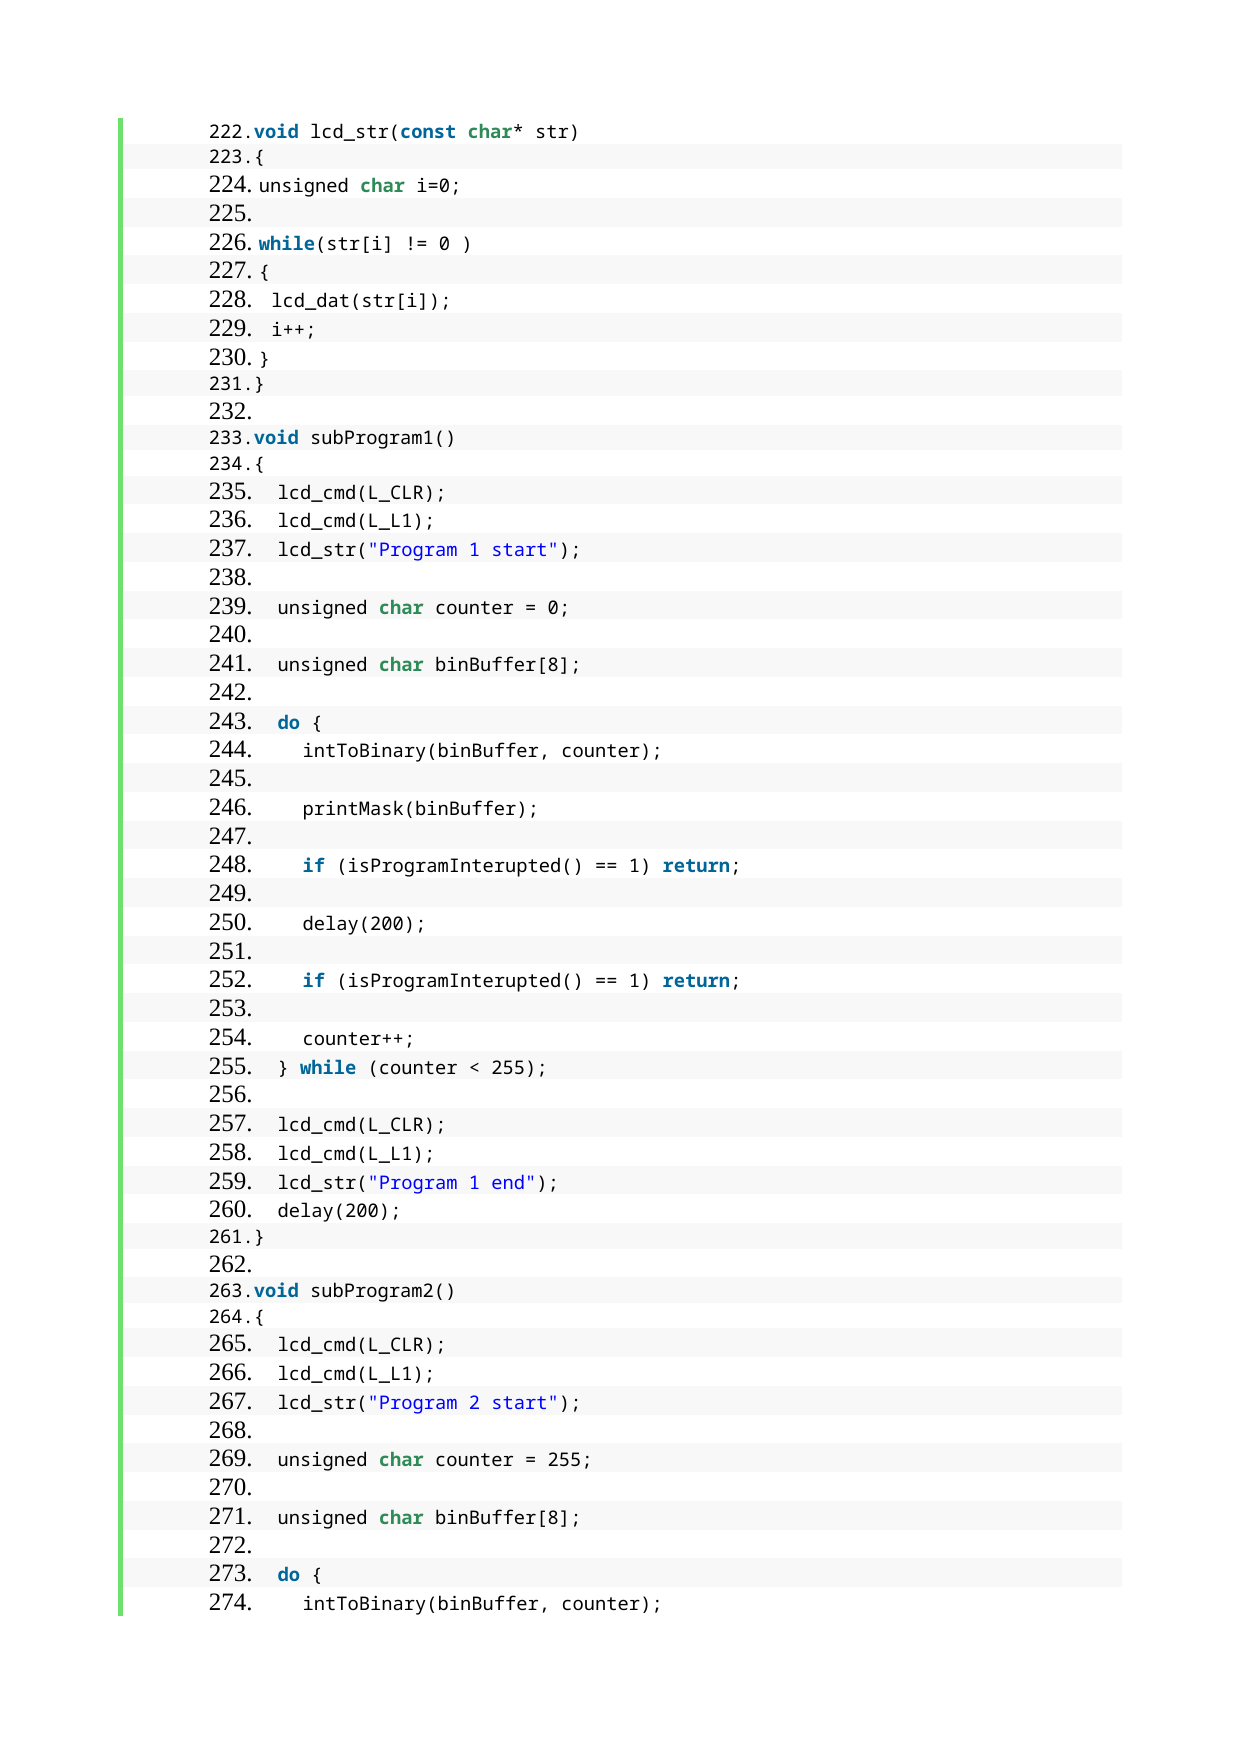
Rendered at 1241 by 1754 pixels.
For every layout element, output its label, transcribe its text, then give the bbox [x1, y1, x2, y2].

list if (isProgramInterupted() == 1) return; [123, 964, 1122, 993]
list lcd_str("Program 2 start"); [123, 1386, 1122, 1415]
list { [123, 255, 1122, 284]
list void subProgram1() [123, 425, 1122, 450]
list unsigned char counter = 255; [123, 1443, 1122, 1472]
list } while (counter < 255); [123, 1051, 1122, 1079]
list delay(200); [123, 1194, 1122, 1223]
list delay(200); [123, 907, 1122, 936]
list lcd_cmd(L_CLR); [123, 476, 1122, 504]
list lcd_cmd(L_L1); [123, 1137, 1122, 1166]
list unsigned char i=0; [123, 169, 1122, 198]
list lcd_cmd(L_L1); [123, 1357, 1122, 1386]
list lcd_cmd(L_CLR); [123, 1108, 1122, 1137]
list printMask(binBuffer); [123, 792, 1122, 821]
list lcd_str("Program 1 end"); [123, 1166, 1122, 1194]
list lcd_cmd(L_L1); [123, 504, 1122, 533]
list unsigned char counter = 0; [123, 591, 1122, 619]
list unsigned char binBuffer[8]; [123, 1501, 1122, 1530]
list void lcd_str(const char* str) [123, 118, 1122, 144]
list { [123, 450, 1122, 476]
list counter++; [123, 1022, 1122, 1051]
list } [123, 342, 1122, 370]
list lcd_dat(str[i]); [123, 284, 1122, 313]
list intToBinary(binBuffer, counter); [123, 1587, 1122, 1616]
list lcd_str("Program 1 start"); [123, 533, 1122, 562]
list intToBinary(binBuffer, counter); [123, 734, 1122, 763]
list { [123, 144, 1122, 169]
list i++; [123, 313, 1122, 342]
list if (isProgramInterupted() == 1) return; [123, 849, 1122, 878]
list unsigned char binBuffer[8]; [123, 648, 1122, 677]
list while(str[i] != 0 ) [123, 227, 1122, 255]
list lcd_cmd(L_CLR); [123, 1328, 1122, 1357]
list do { [123, 706, 1122, 734]
list { [123, 1303, 1122, 1328]
list void subProgram2() [123, 1277, 1122, 1303]
list do { [123, 1558, 1122, 1587]
list } [123, 370, 1122, 396]
list } [123, 1223, 1122, 1249]
